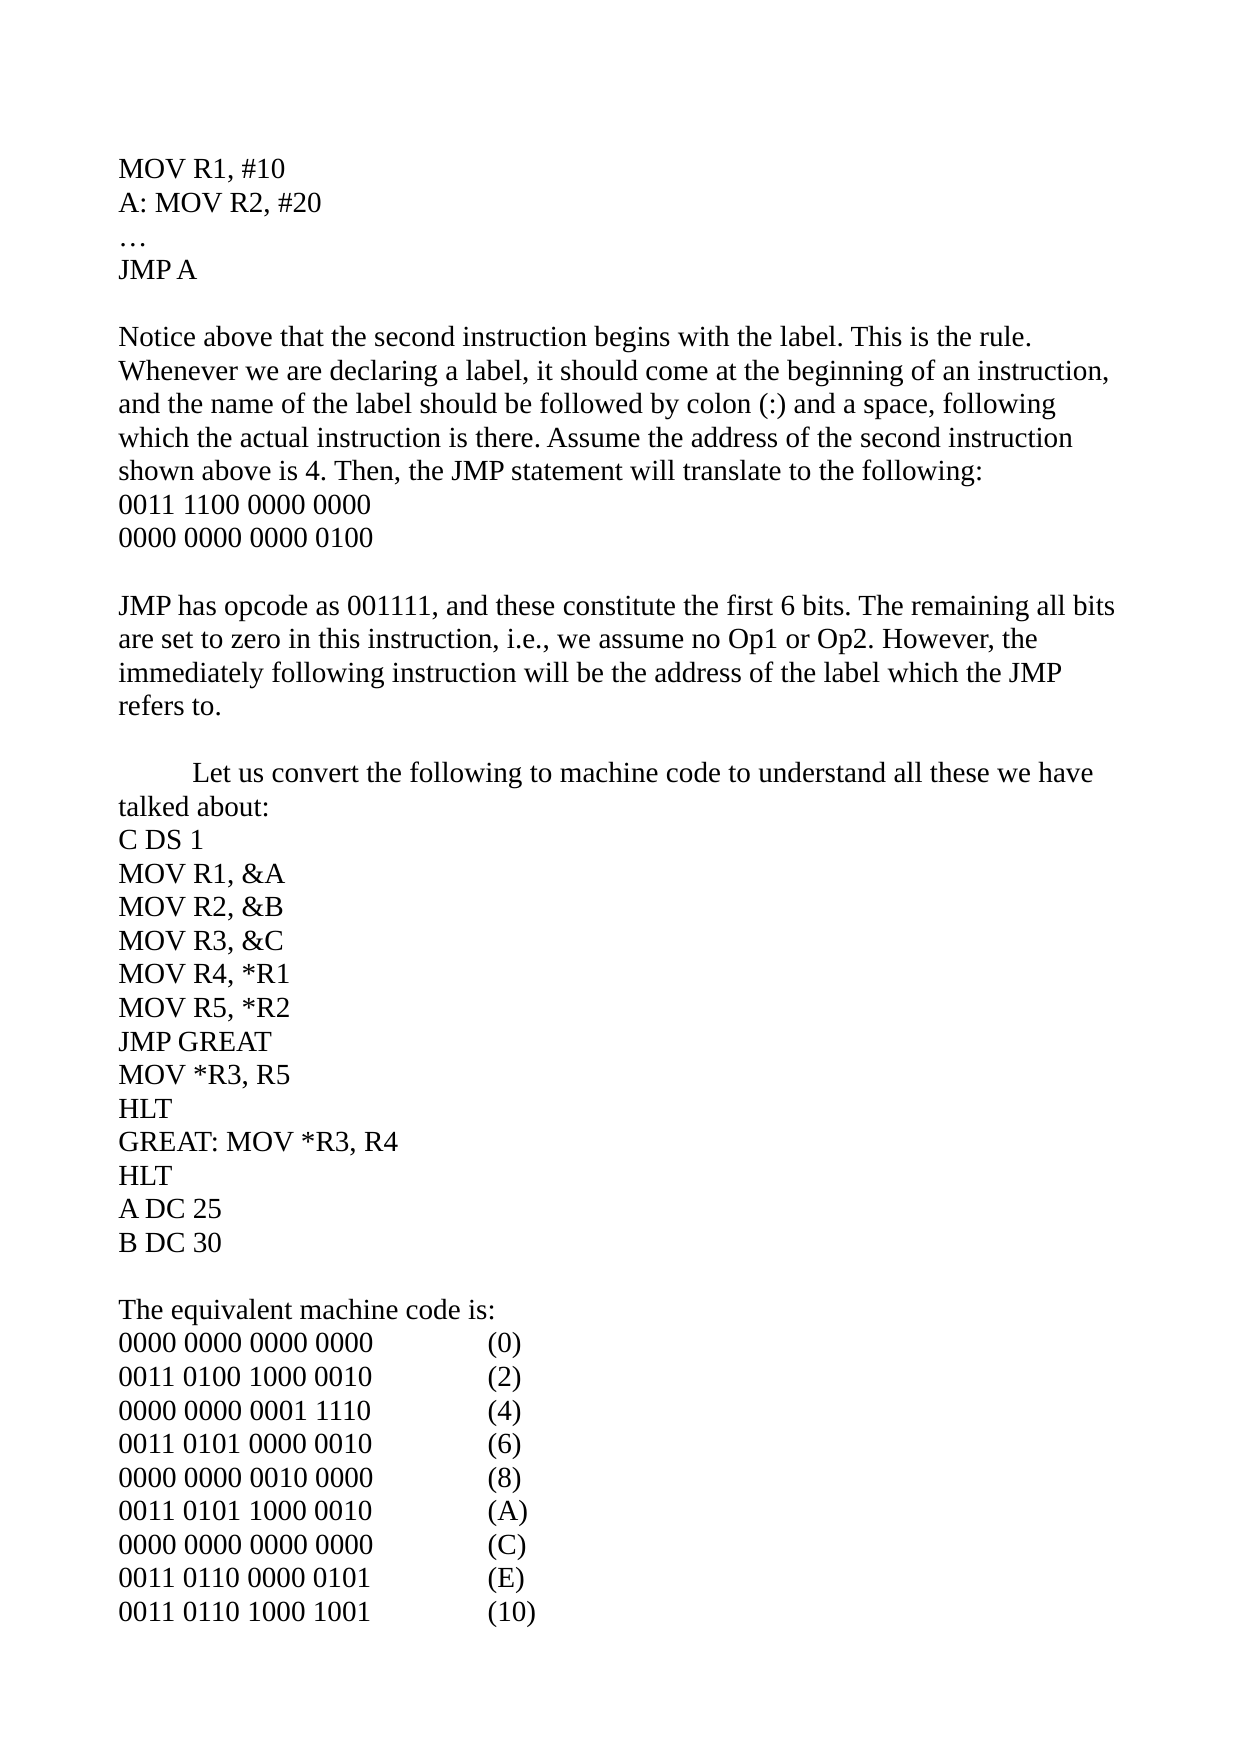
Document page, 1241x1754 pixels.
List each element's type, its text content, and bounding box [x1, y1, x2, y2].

text 0011 0101 1000 0010 (A) [118, 1493, 1122, 1527]
text Let us convert the following to machine code to understand all these we have talked about: [118, 755, 1122, 822]
text MOV R4, *R1 [118, 957, 1122, 990]
text 0011 1100 0000 0000 [118, 487, 1122, 521]
text JMP A [118, 252, 1122, 286]
text Notice above that the second instruction begins with the label. This is the rule. Whenever we are declaring a label, it should come at the beginning of an instruction, and the name of the label should be followed by colon (:) and a space, following which the actual instruction is there. Assume the address of the second instruction shown above is 4. Then, the JMP statement will translate to the following: [118, 319, 1122, 487]
text B DC 30 [118, 1225, 1122, 1258]
text 0000 0000 0010 0000 (8) [118, 1460, 1122, 1493]
text GREAT: MOV *R3, R4 [118, 1124, 1122, 1158]
text The equivalent machine code is: [118, 1292, 1122, 1326]
text 0011 0110 1000 1001 (10) [118, 1594, 1122, 1627]
text … [118, 219, 1122, 252]
text MOV R5, *R2 [118, 990, 1122, 1024]
text JMP has opcode as 001111, and these constitute the first 6 bits. The remaining all bits are set to zero in this instruction, i.e., we assume no Op1 or Op2. However, the immediately following instruction will be the address of the label which the JMP refers to. [118, 588, 1122, 722]
text JMP GREAT [118, 1024, 1122, 1057]
text 0000 0000 0001 1110 (4) [118, 1393, 1122, 1426]
text HLT [118, 1158, 1122, 1191]
text 0011 0101 0000 0010 (6) [118, 1426, 1122, 1460]
text C DS 1 [118, 822, 1122, 856]
text MOV R3, &C [118, 923, 1122, 957]
text 0011 0110 0000 0101 (E) [118, 1560, 1122, 1594]
text MOV *R3, R5 [118, 1057, 1122, 1091]
text 0000 0000 0000 0100 [118, 521, 1122, 554]
text A DC 25 [118, 1191, 1122, 1225]
text 0000 0000 0000 0000 (0) [118, 1326, 1122, 1359]
text 0011 0100 1000 0010 (2) [118, 1359, 1122, 1393]
text 0000 0000 0000 0000 (C) [118, 1527, 1122, 1560]
text HLT [118, 1091, 1122, 1124]
text MOV R1, &A [118, 856, 1122, 889]
text A: MOV R2, #20 [118, 185, 1122, 219]
text MOV R1, #10 [118, 152, 1122, 185]
text MOV R2, &B [118, 889, 1122, 923]
